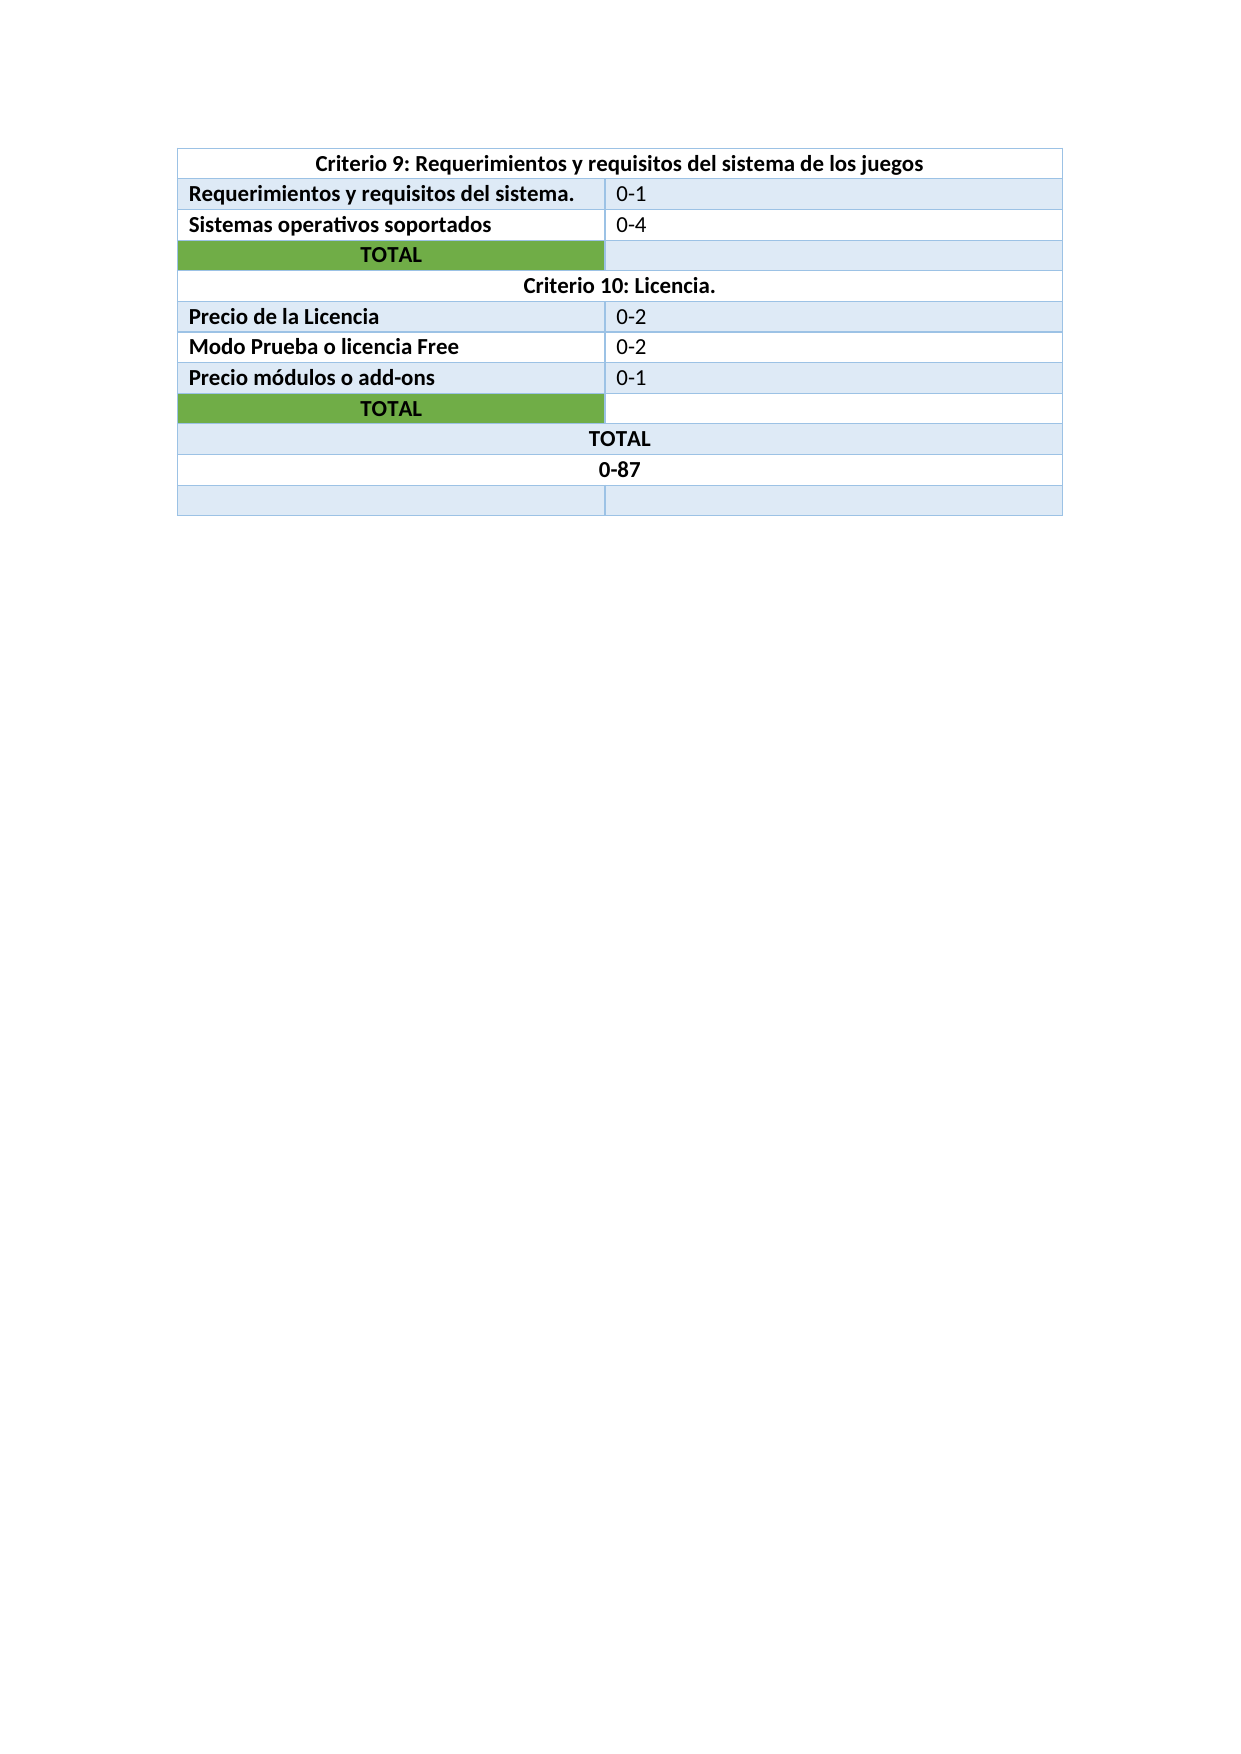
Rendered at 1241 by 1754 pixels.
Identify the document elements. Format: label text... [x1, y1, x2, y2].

table_cell Criterio 9: Requerimientos y requisitos del sistema de los juegos [178, 149, 1062, 178]
table_cell [606, 241, 1062, 270]
table_cell 0-2 [606, 333, 1062, 362]
table_cell 0-1 [606, 363, 1062, 393]
table_cell Criterio 10: Licencia. [178, 271, 1062, 301]
table_cell TOTAL [178, 241, 604, 270]
table_cell TOTAL [178, 394, 604, 423]
table_cell [606, 486, 1062, 515]
table_cell [178, 486, 604, 515]
table_cell Precio de la Licencia [178, 302, 604, 331]
table_cell Requerimientos y requisitos del sistema. [178, 179, 604, 209]
table_cell 0-87 [178, 455, 1062, 484]
table_cell Precio módulos o add-ons [178, 363, 604, 393]
table_cell [606, 394, 1062, 423]
table_cell Modo Prueba o licencia Free [178, 333, 604, 362]
table_cell 0-2 [606, 302, 1062, 331]
table_cell 0-4 [606, 210, 1062, 239]
table_cell Sistemas operativos soportados [178, 210, 604, 239]
table_cell 0-1 [606, 179, 1062, 209]
table_cell TOTAL [178, 424, 1062, 454]
